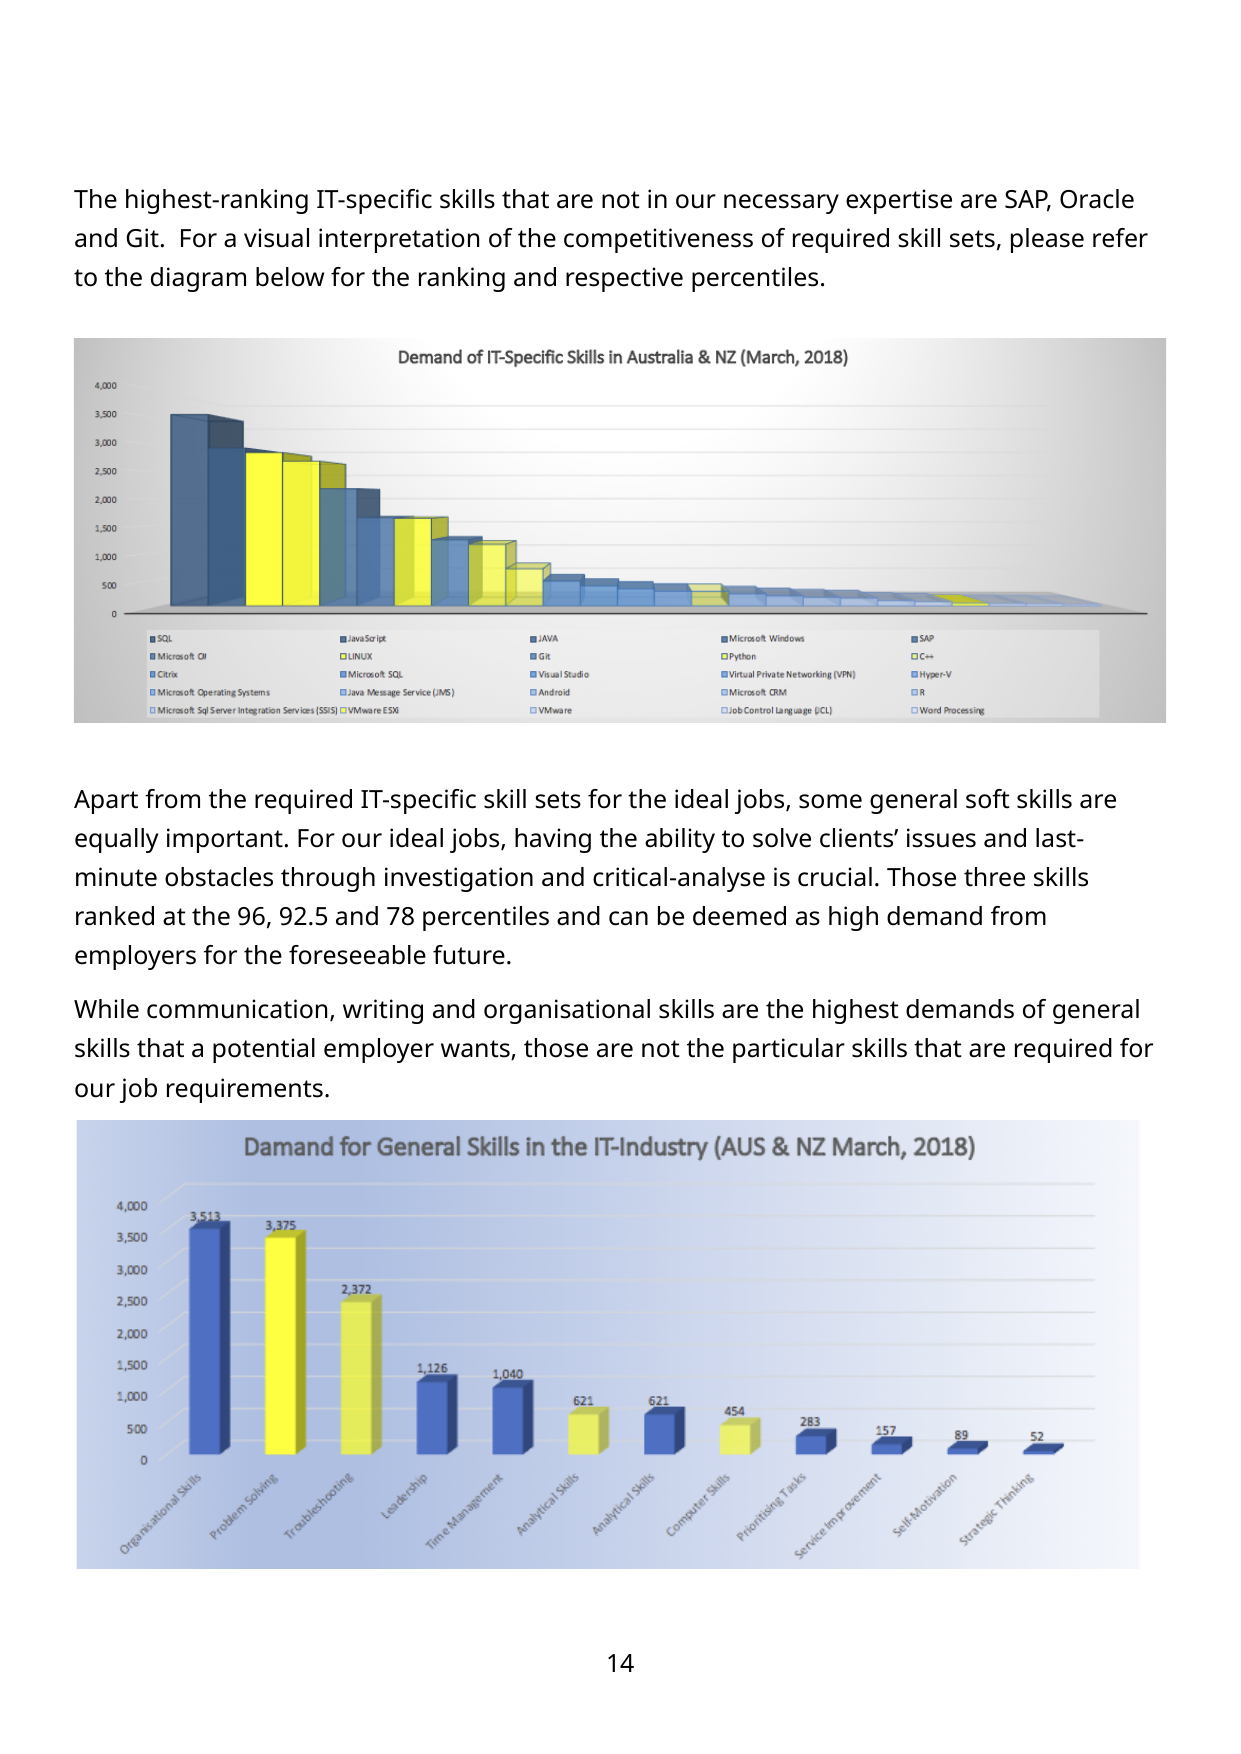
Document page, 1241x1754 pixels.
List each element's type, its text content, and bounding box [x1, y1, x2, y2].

picture [76, 1120, 1140, 1569]
text While communication, writing and organisational skills are the highest demands of general skills that a potential employer wants, those are not the particular skills that are required for our job requirements. [74, 992, 1166, 1104]
text Apart from the required IT-specific skill sets for the ideal jobs, some general soft skills are equally important. For our ideal jobs, having the ability to solve clients’ issues and last-minute obstacles through investigation and critical-analyse is crucial. Those three skills ranked at the 96, 92.5 and 78 percentiles and can be deemed as high demand from employers for the foreseeable future. [74, 781, 1166, 972]
text The highest-ranking IT-specific skills that are not in our necessary expertise are SAP, Oracle and Git. For a visual interpretation of the competitiveness of required skill sets, please refer to the diagram below for the ranking and respective percentiles. [74, 182, 1166, 294]
picture [73, 338, 1167, 723]
